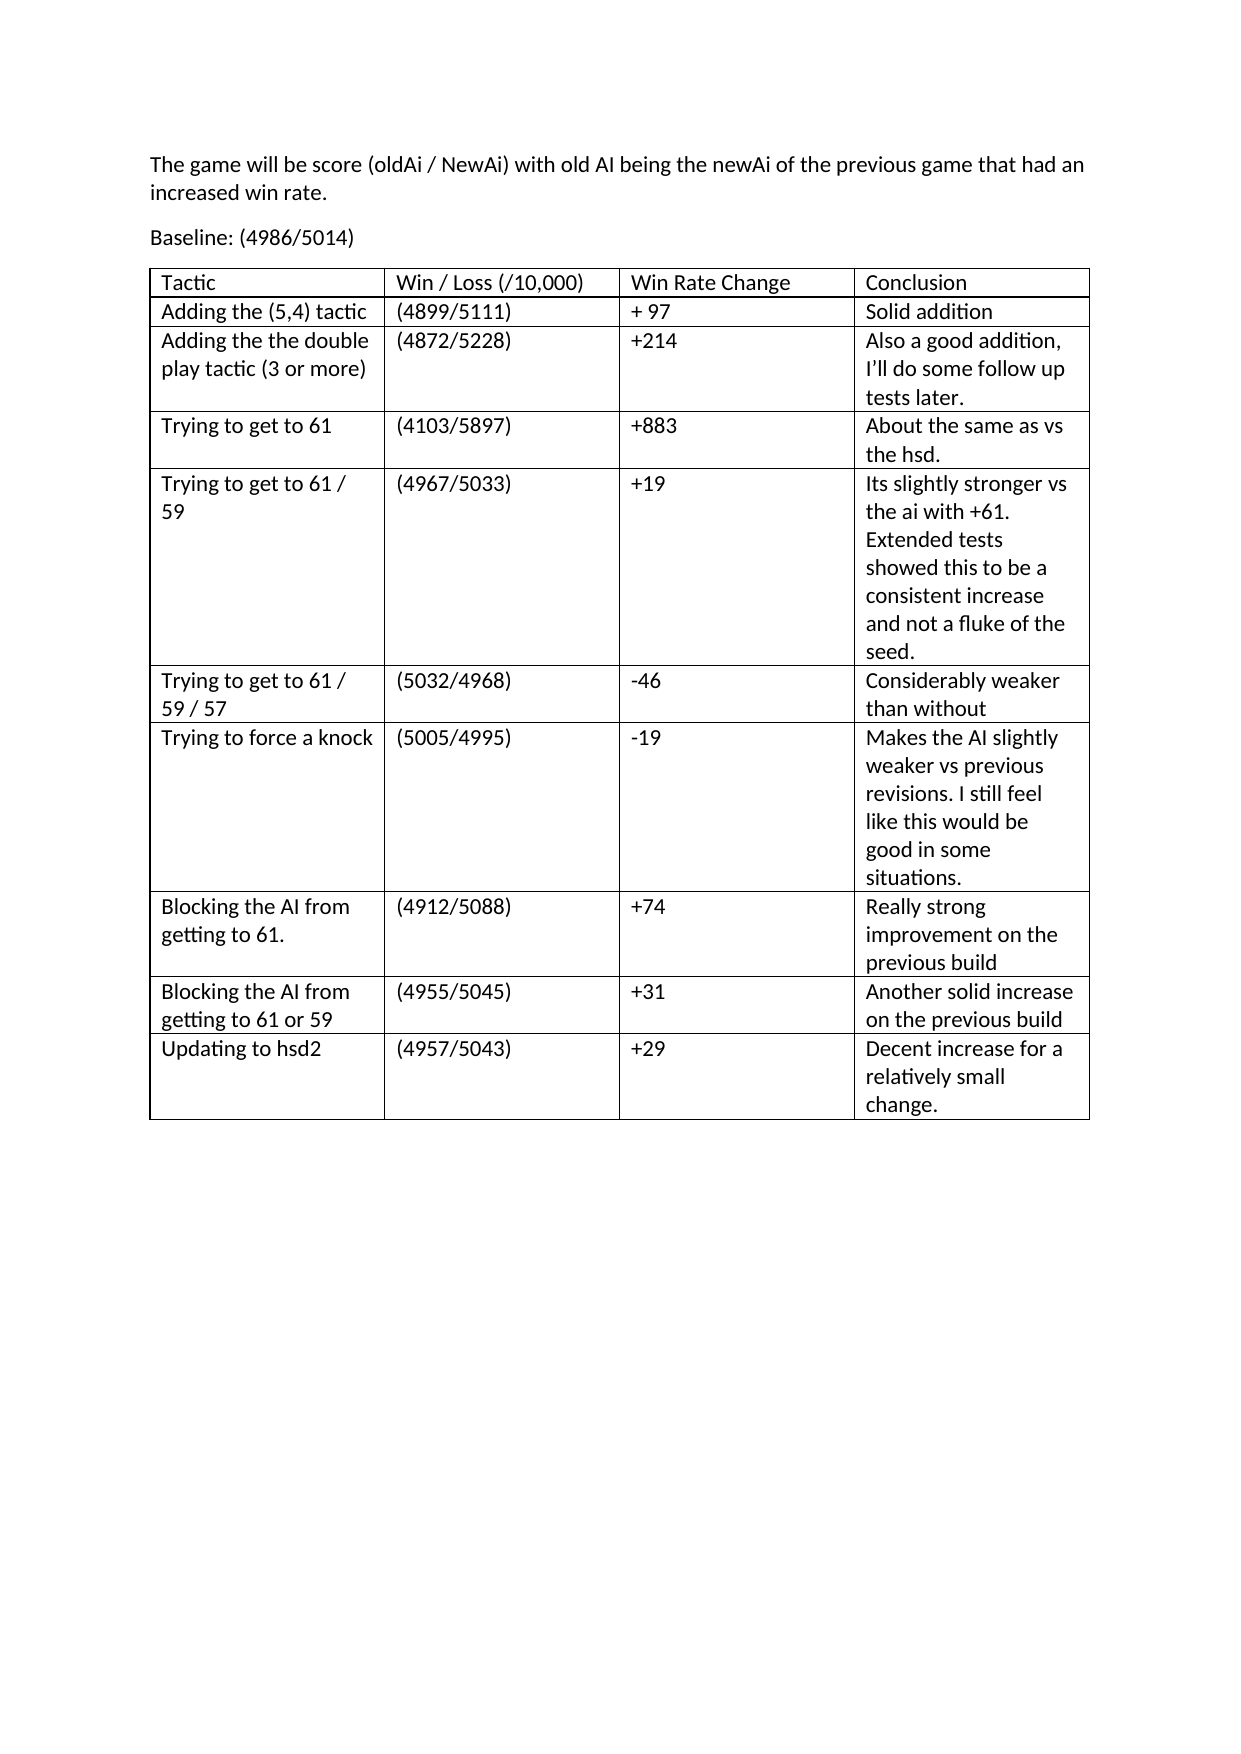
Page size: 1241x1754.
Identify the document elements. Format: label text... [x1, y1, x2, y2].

table_cell (5005/4995) [385, 723, 619, 891]
table_cell + 97 [620, 298, 854, 326]
text The game will be score (oldAi / NewAi) with old AI being the newAi of the previous game that had an increased win rate. [150, 150, 1090, 206]
table_cell +29 [620, 1034, 854, 1118]
table_cell +214 [620, 327, 854, 411]
table_cell Another solid increase on the previous build [855, 977, 1089, 1033]
table_cell Updating to hsd2 [151, 1034, 384, 1118]
table_cell -46 [620, 666, 854, 722]
table_cell Really strong improvement on the previous build [855, 892, 1089, 976]
table_cell (4899/5111) [385, 298, 619, 326]
table_cell Adding the the double play tactic (3 or more) [151, 327, 384, 411]
table_cell Also a good addition, I’ll do some follow up tests later. [855, 327, 1089, 411]
table_cell Trying to get to 61 / 59 [151, 469, 384, 665]
table_cell -19 [620, 723, 854, 891]
table_header Tactic [151, 269, 384, 296]
table_cell +883 [620, 412, 854, 468]
table_cell +31 [620, 977, 854, 1033]
table_cell Trying to get to 61 / 59 / 57 [151, 666, 384, 722]
table_cell Trying to force a knock [151, 723, 384, 891]
table_cell (4872/5228) [385, 327, 619, 411]
table_cell (4967/5033) [385, 469, 619, 665]
table_cell Blocking the AI from getting to 61 or 59 [151, 977, 384, 1033]
text Baseline: (4986/5014) [150, 223, 1090, 251]
table_cell Its slightly stronger vs the ai with +61. Extended tests showed this to be a consistent increase and not a fluke of the seed. [855, 469, 1089, 665]
table_cell (4912/5088) [385, 892, 619, 976]
table_cell Decent increase for a relatively small change. [855, 1034, 1089, 1118]
table_cell Makes the AI slightly weaker vs previous revisions. I still feel like this would be good in some situations. [855, 723, 1089, 891]
table_cell Solid addition [855, 298, 1089, 326]
table_cell (4957/5043) [385, 1034, 619, 1118]
table_cell About the same as vs the hsd. [855, 412, 1089, 468]
table_cell (5032/4968) [385, 666, 619, 722]
table_cell Blocking the AI from getting to 61. [151, 892, 384, 976]
table_cell (4103/5897) [385, 412, 619, 468]
table_header Win / Loss (/10,000) [385, 269, 619, 296]
table_cell Considerably weaker than without [855, 666, 1089, 722]
table_header Win Rate Change [620, 269, 854, 296]
table_cell +19 [620, 469, 854, 665]
table_header Conclusion [855, 269, 1089, 296]
table_cell +74 [620, 892, 854, 976]
table_cell (4955/5045) [385, 977, 619, 1033]
table_cell Adding the (5,4) tactic [151, 298, 384, 326]
table_cell Trying to get to 61 [151, 412, 384, 468]
